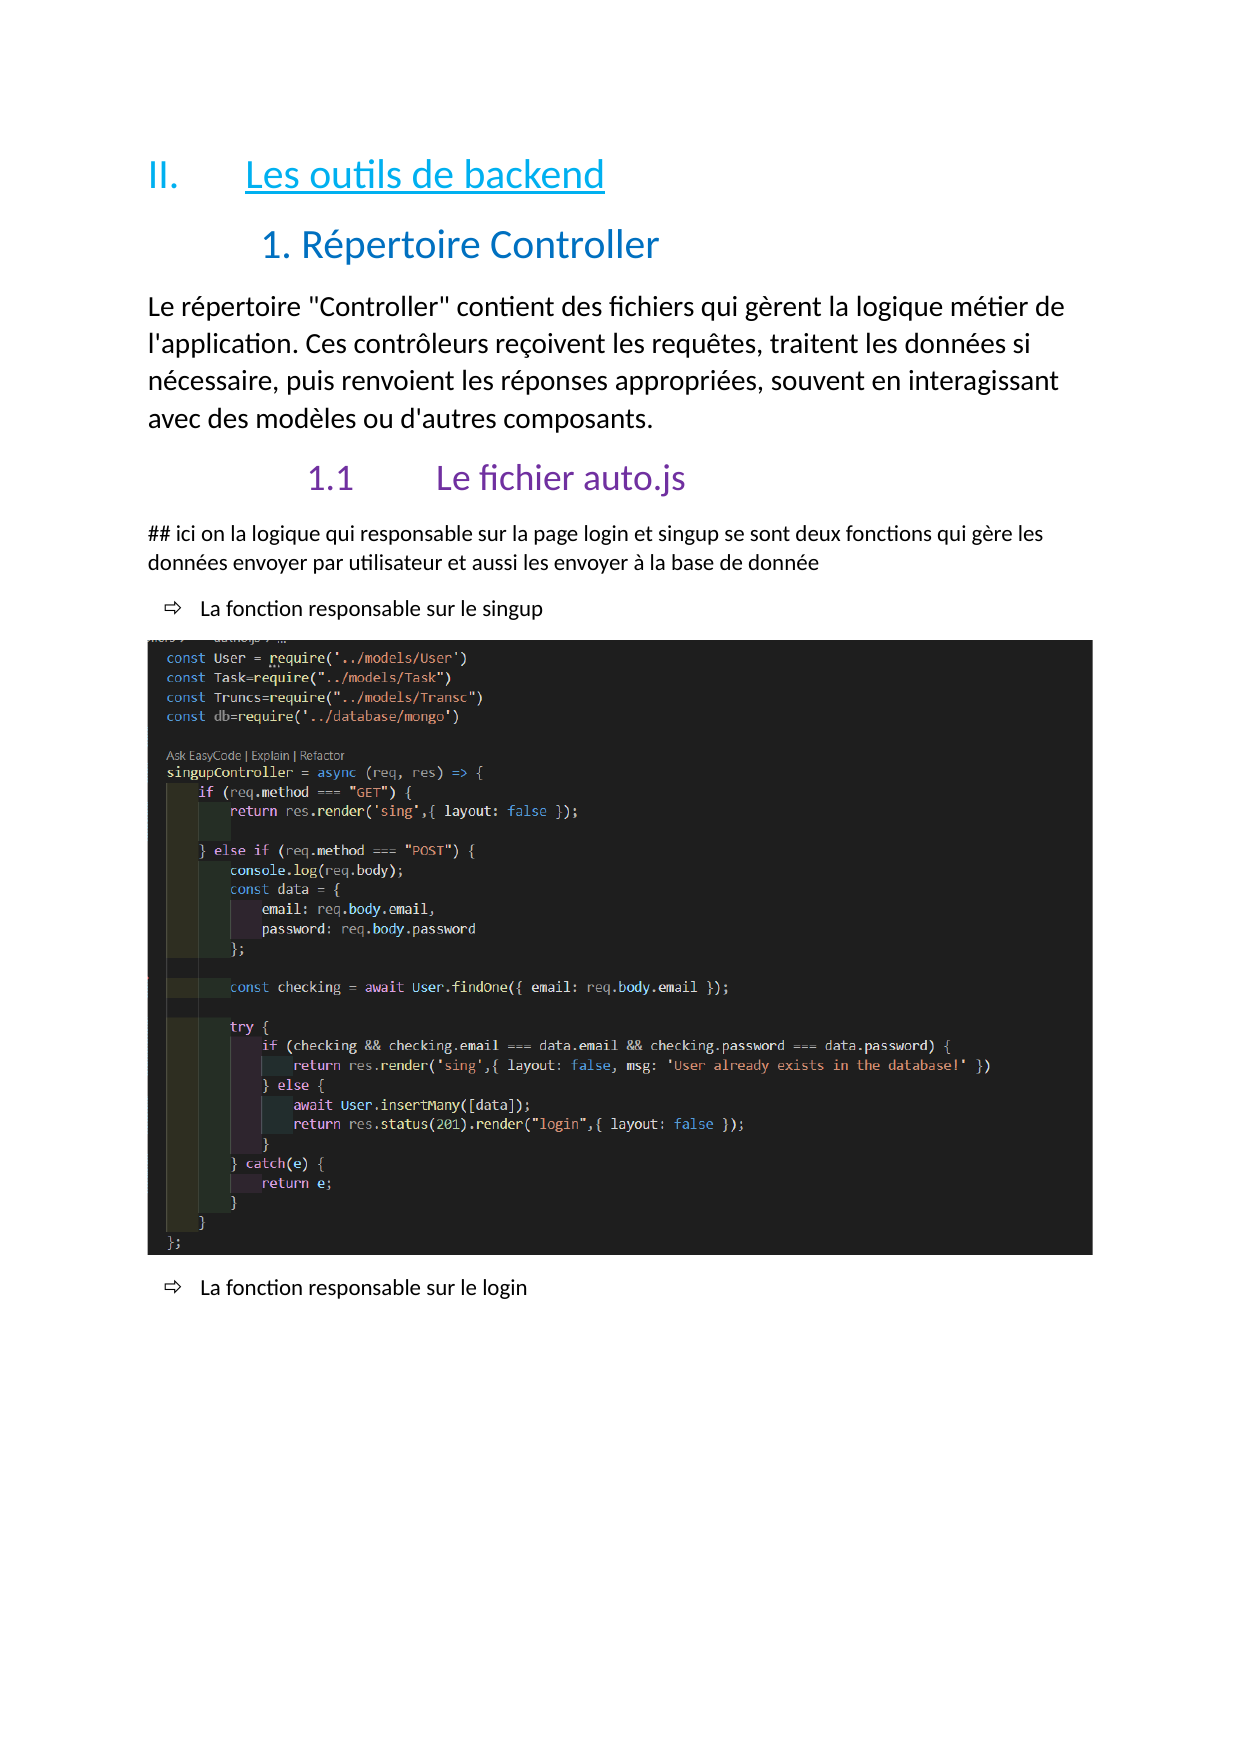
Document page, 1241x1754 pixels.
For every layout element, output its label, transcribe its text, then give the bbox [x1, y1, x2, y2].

text II. Les outils de backend [148, 148, 1093, 198]
text Le répertoire "Controller" contient des fichiers qui gèrent la logique métier de l'application. Ces contrôleurs reçoivent les requêtes, traitent les données si nécessaire, puis renvoient les réponses appropriées, souvent en interagissant avec des modèles ou d'autres composants. [148, 288, 1093, 435]
list La fonction responsable sur le singup [163, 594, 1093, 622]
list 1. Répertoire Controller [260, 218, 1093, 268]
text ## ici on la logique qui responsable sur la page login et singup se sont deux fonctions qui gère les données envoyer par utilisateur et aussi les envoyer à la base de donnée [148, 519, 1093, 576]
list La fonction responsable sur le login [163, 1273, 1093, 1301]
list Le fichier auto.js [306, 454, 1093, 500]
